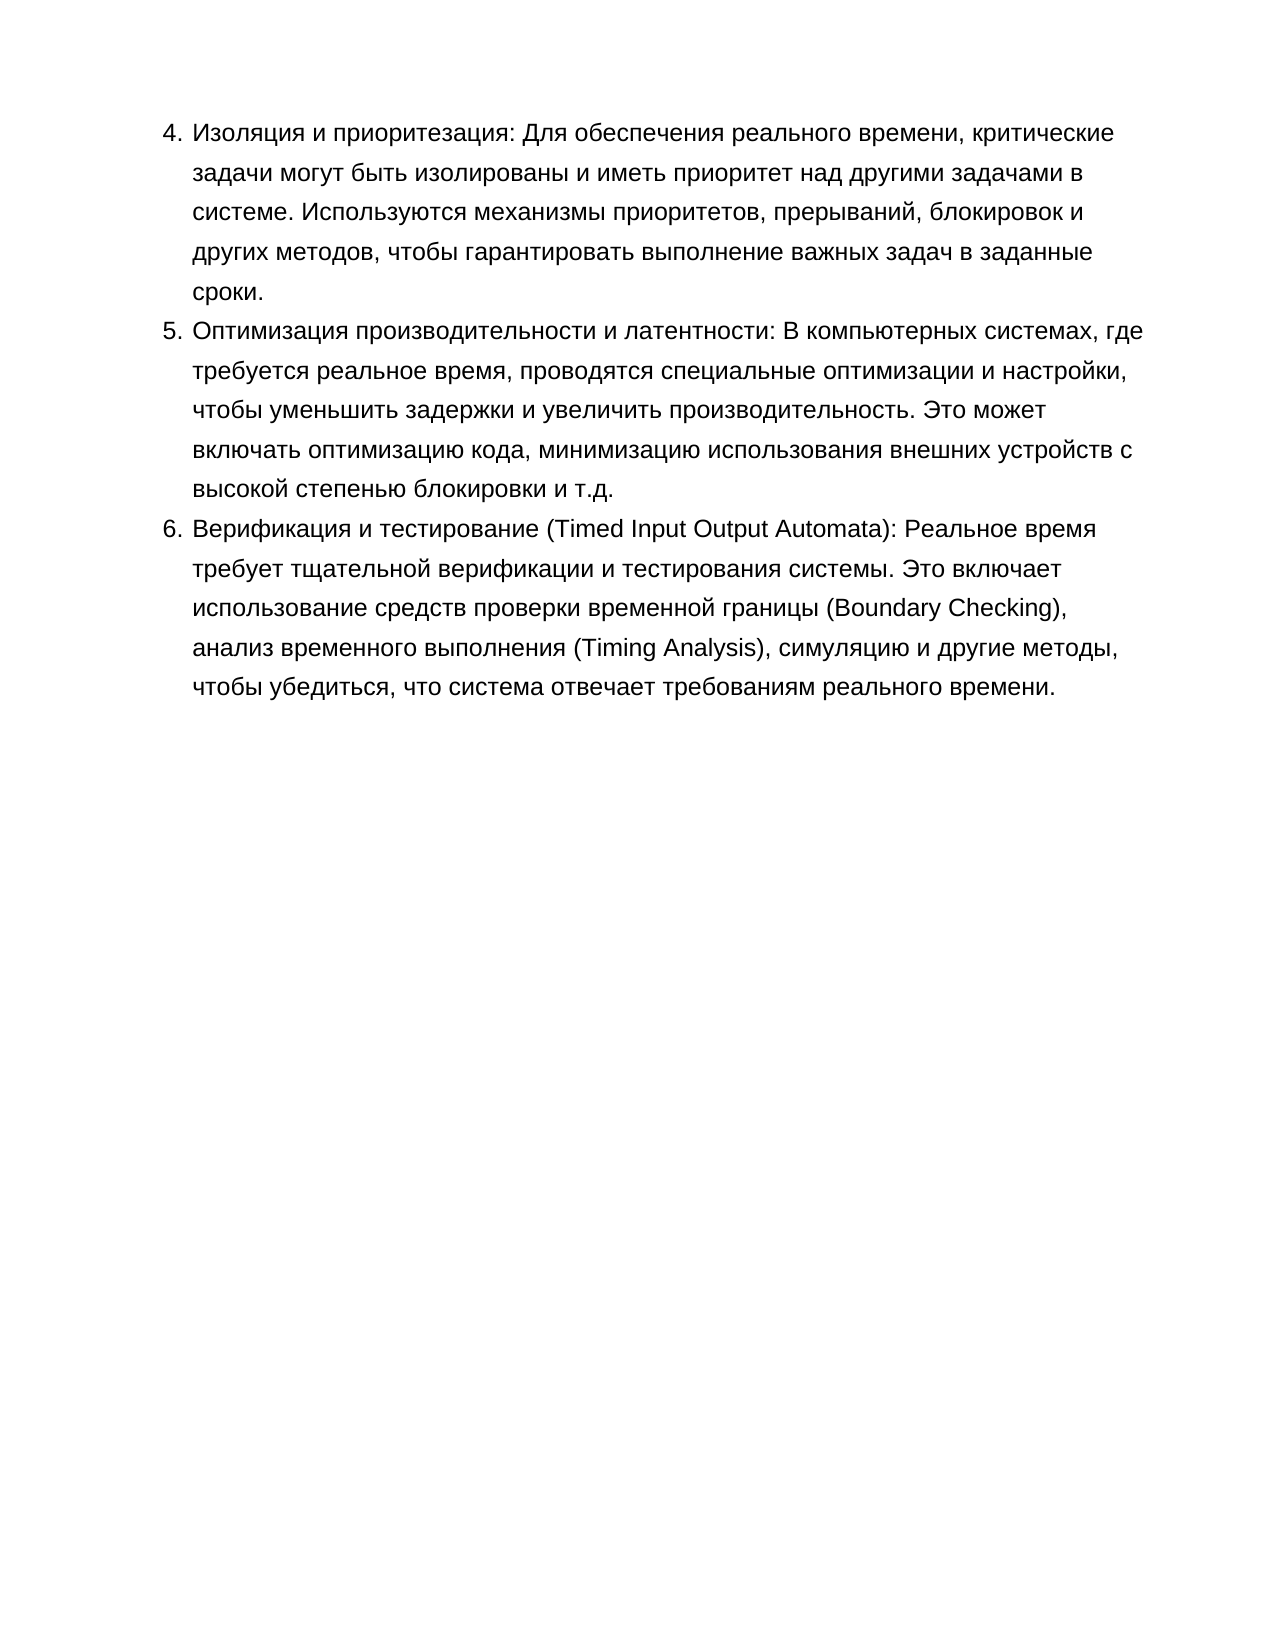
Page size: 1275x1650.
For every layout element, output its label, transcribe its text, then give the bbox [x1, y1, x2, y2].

list Верификация и тестирование (Timed Input Output Automata): Реальное время требует тщательной верификации и тестирования системы. Это включает использование средств проверки временной границы (Boundary Checking), анализ временного выполнения (Timing Analysis), симуляцию и другие методы, чтобы убедиться, что система отвечает требованиям реального времени. [162, 514, 1157, 701]
list Оптимизация производительности и латентности: В компьютерных системах, где требуется реальное время, проводятся специальные оптимизации и настройки, чтобы уменьшить задержки и увеличить производительность. Это может включать оптимизацию кода, минимизацию использования внешних устройств с высокой степенью блокировки и т.д. [162, 316, 1157, 503]
list Изоляция и приоритезация: Для обеспечения реального времени, критические задачи могут быть изолированы и иметь приоритет над другими задачами в системе. Используются механизмы приоритетов, прерываний, блокировок и других методов, чтобы гарантировать выполнение важных задач в заданные сроки. [162, 118, 1157, 305]
